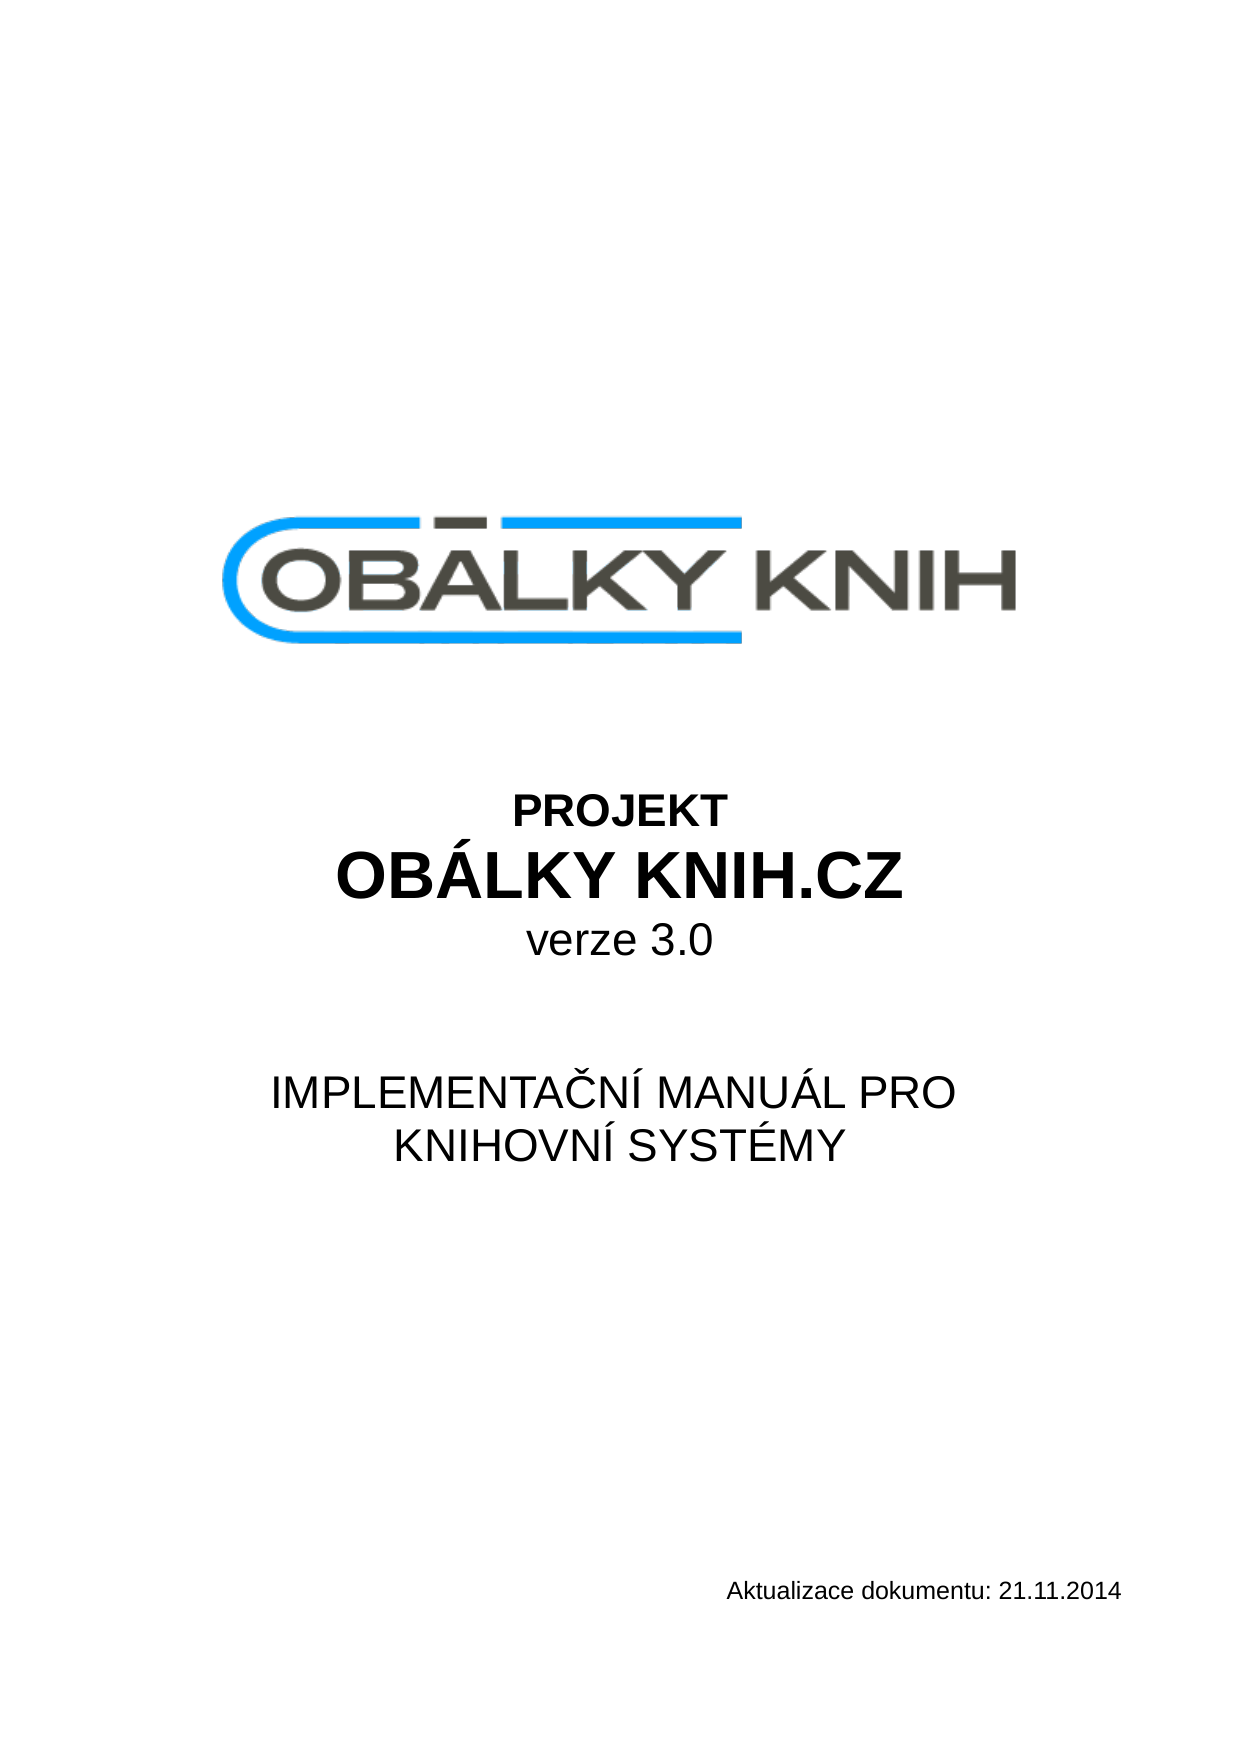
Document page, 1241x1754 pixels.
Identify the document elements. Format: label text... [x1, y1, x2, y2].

picture [193, 491, 1047, 669]
text PROJEKT OBÁLKY KNIH.CZ verze 3.0 [118, 783, 1122, 966]
text IMPLEMENTAČNÍ MANUÁL PRO KNIHOVNÍ SYSTÉMY [118, 1066, 1122, 1171]
text Aktualizace dokumentu: 21.11.2014 [118, 1576, 1122, 1605]
